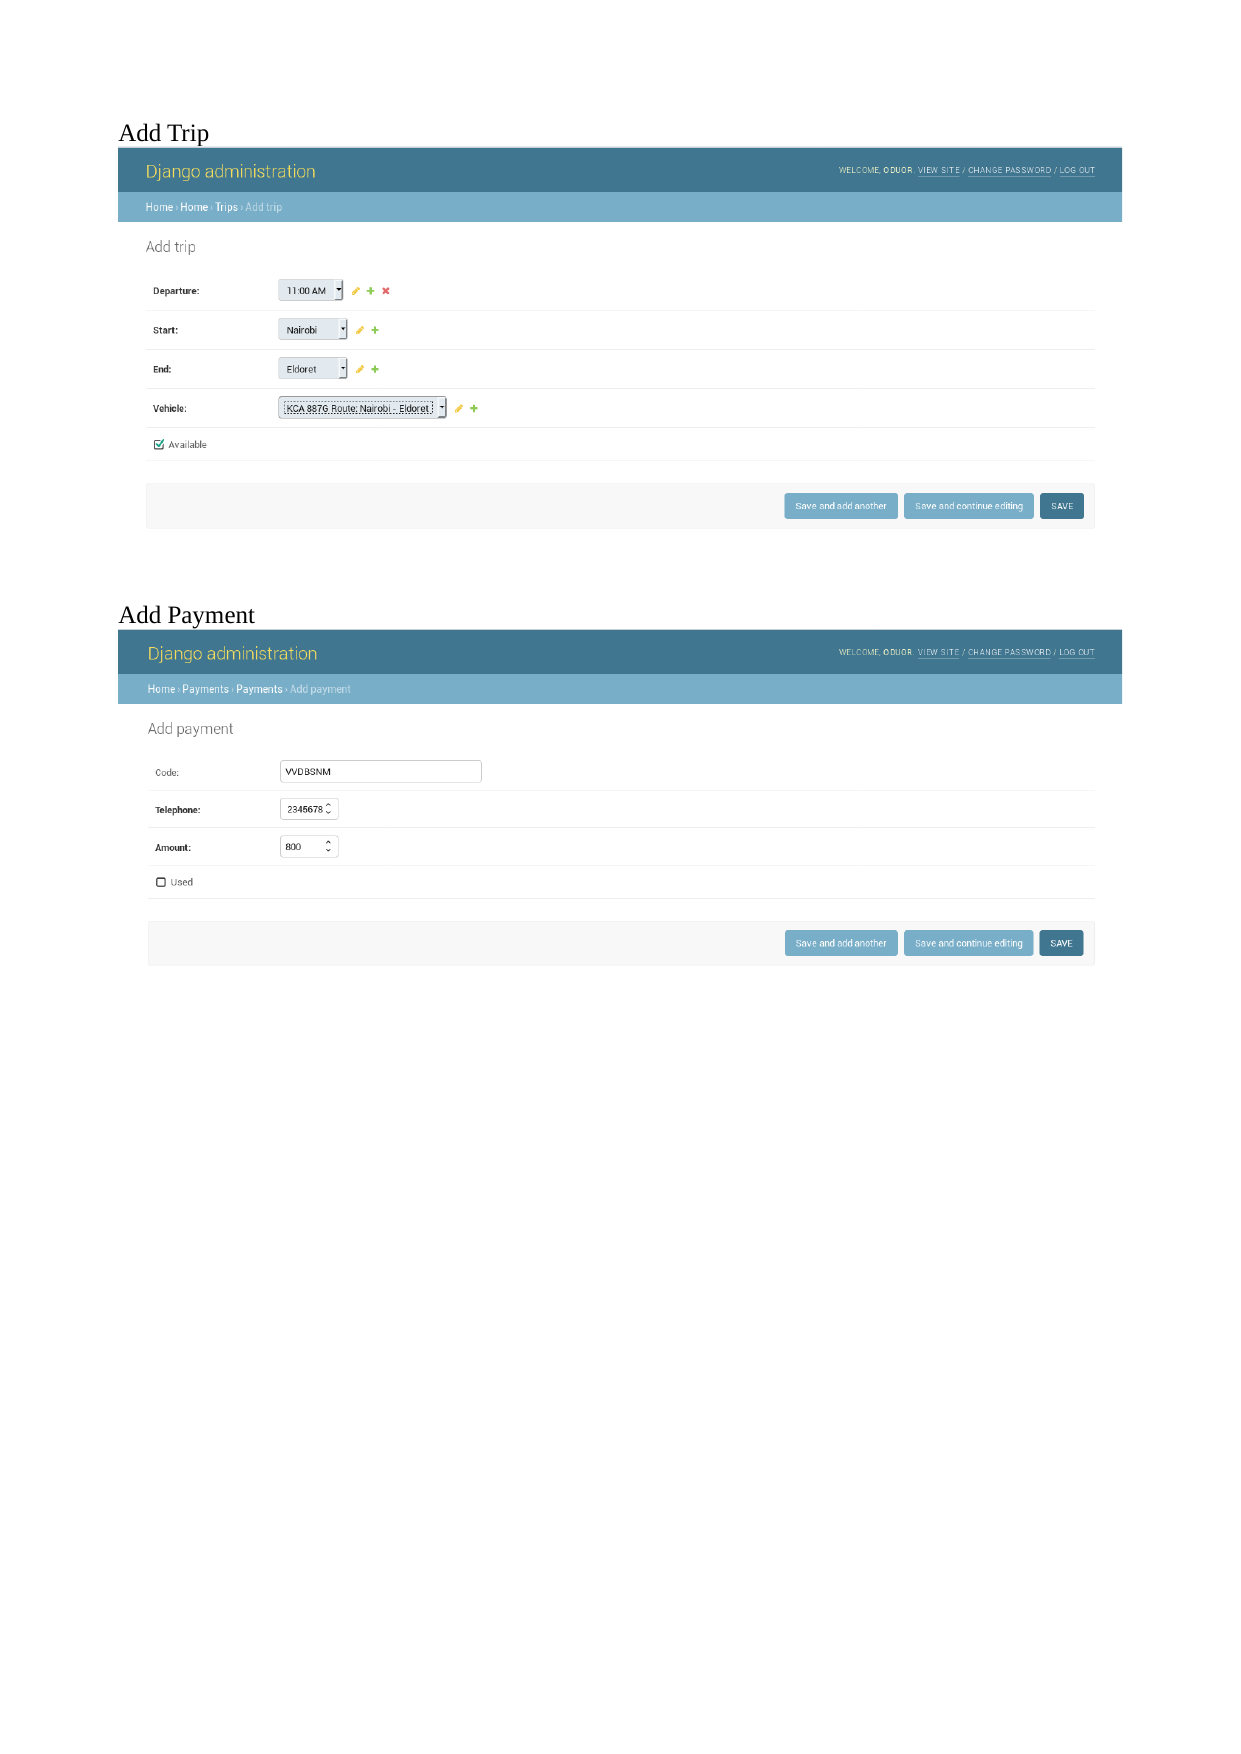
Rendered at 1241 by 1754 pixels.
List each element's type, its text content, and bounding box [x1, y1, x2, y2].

picture [118, 146, 1123, 543]
text Add Trip [118, 118, 1122, 146]
text Add Payment [118, 600, 1122, 629]
picture [118, 629, 1123, 966]
